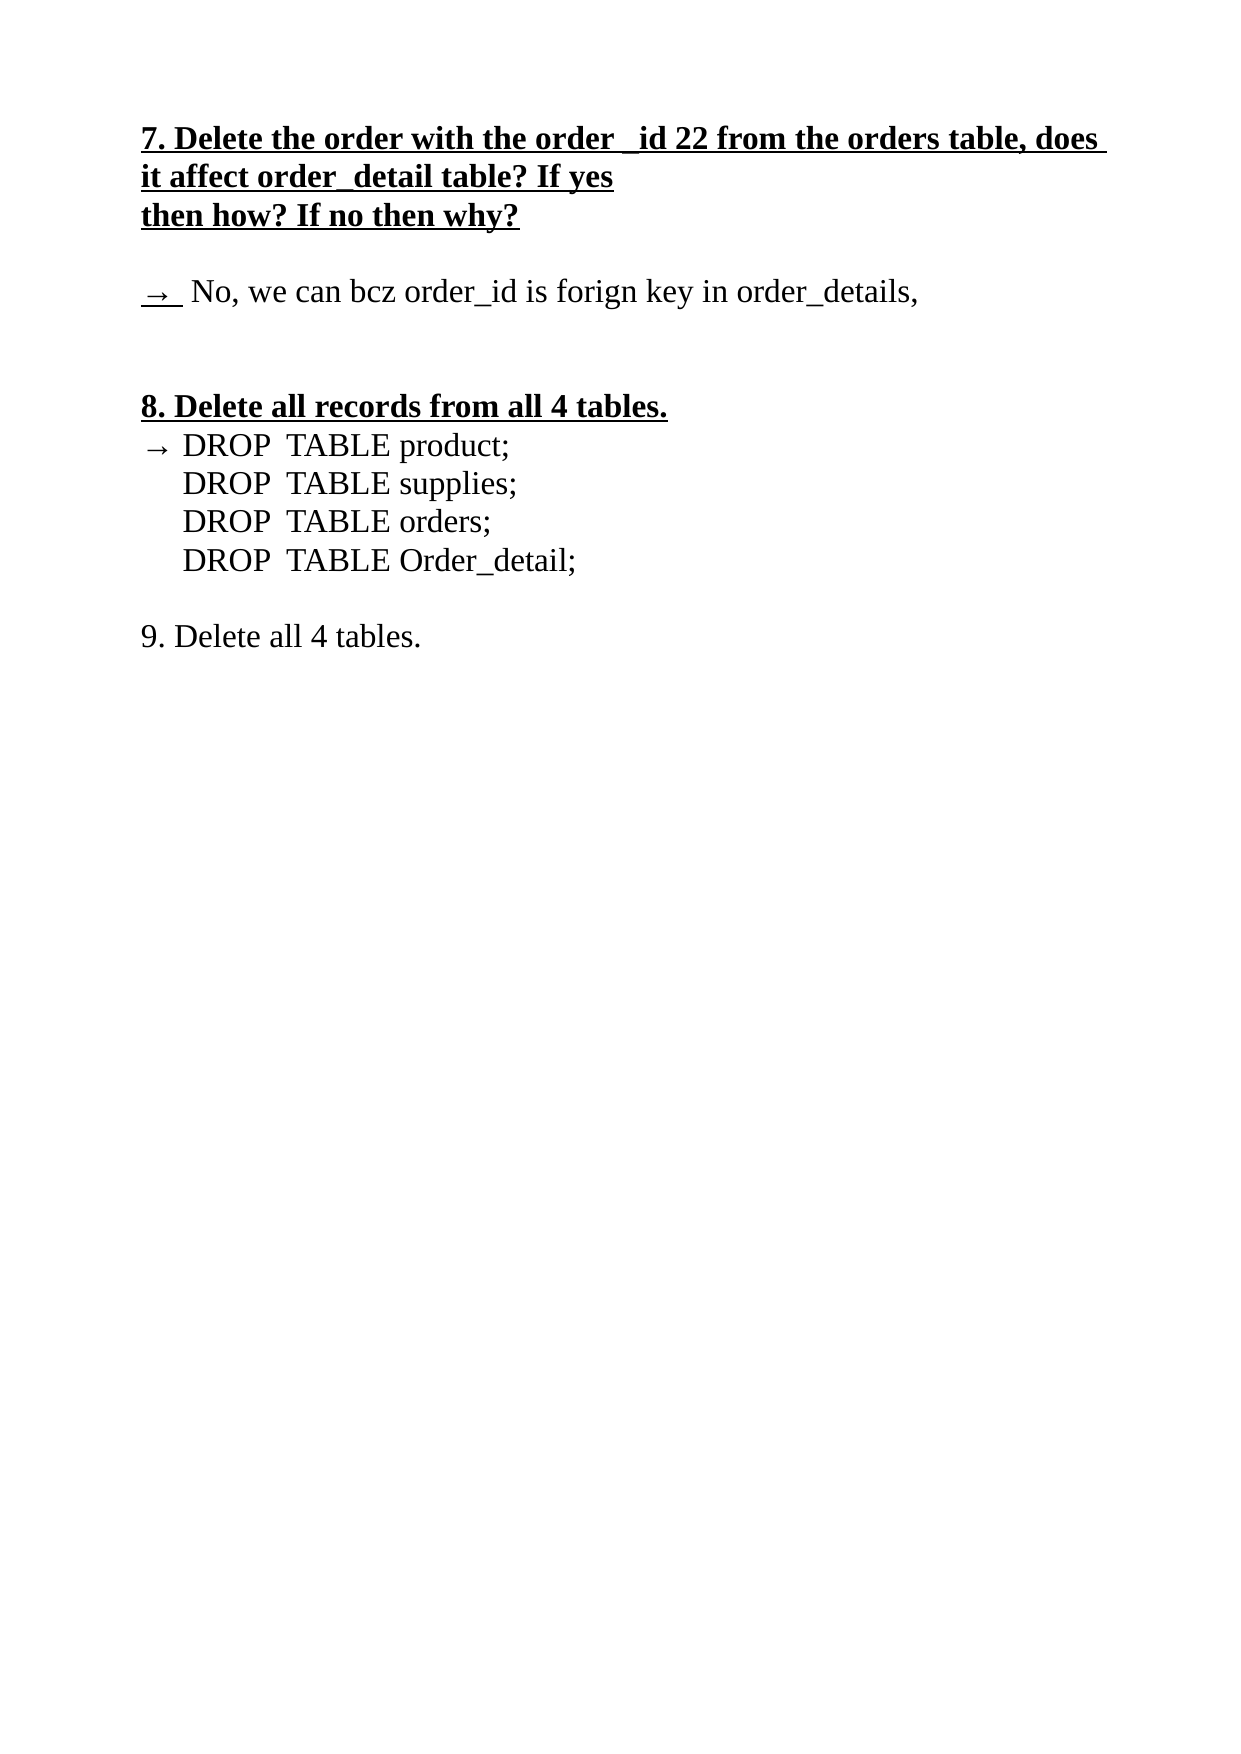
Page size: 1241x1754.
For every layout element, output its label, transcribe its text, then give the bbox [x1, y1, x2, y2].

text DROP TABLE orders; [141, 501, 1120, 540]
text DROP TABLE Order_detail; [141, 540, 1120, 578]
text DROP TABLE supplies; [141, 463, 1120, 501]
text 9. Delete all 4 tables. [141, 616, 1120, 655]
text then how? If no then why? [141, 195, 1120, 233]
text 8. Delete all records from all 4 tables. [141, 386, 1120, 425]
text → No, we can bcz order_id is forign key in order_details, [141, 271, 1120, 310]
text → DROP TABLE product; [141, 425, 1120, 463]
text 7. Delete the order with the order _id 22 from the orders table, does it affect order_detail table? If yes [141, 118, 1120, 195]
